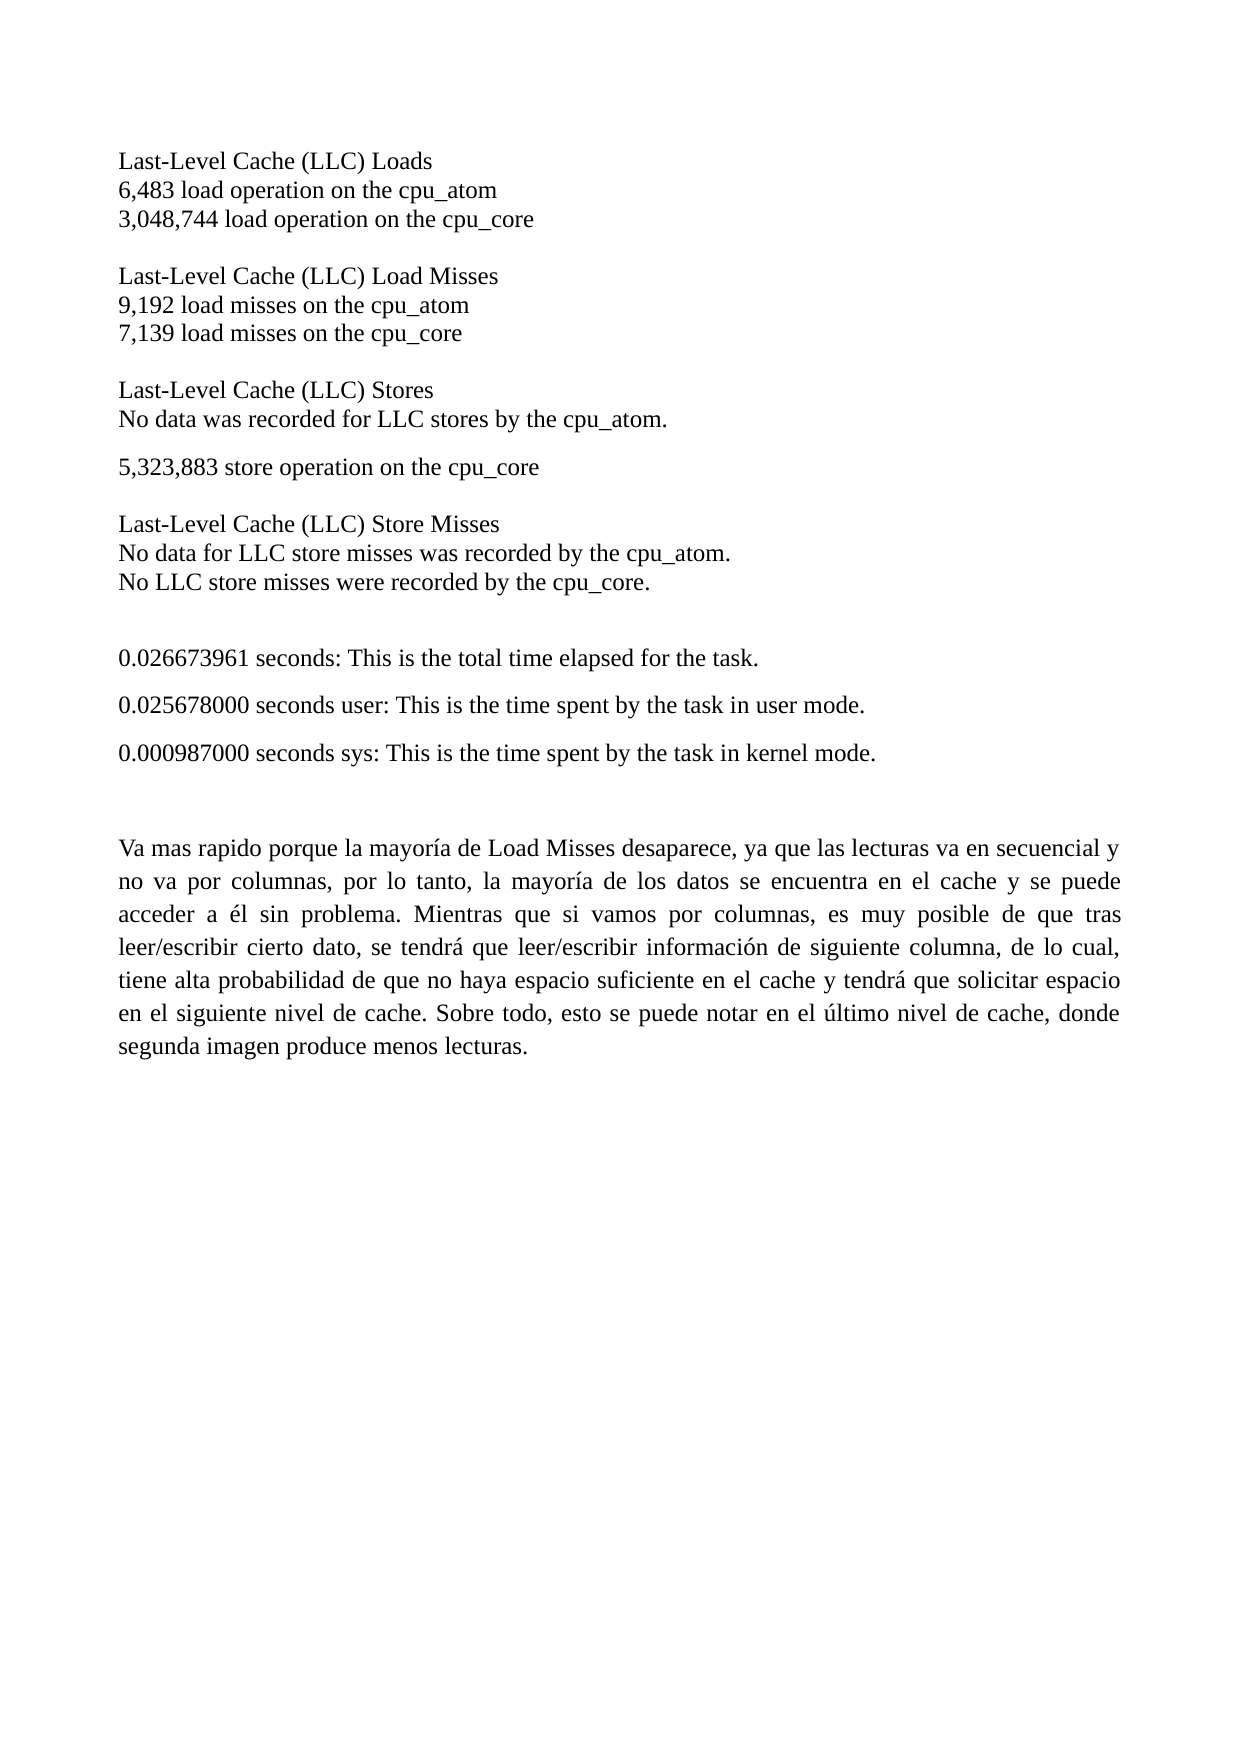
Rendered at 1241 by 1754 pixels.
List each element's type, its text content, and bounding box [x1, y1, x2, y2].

text 3,048,744 load operation on the cpu_core [118, 204, 1122, 233]
text No LLC store misses were recorded by the cpu_core. [118, 567, 1122, 596]
text Last-Level Cache (LLC) Store Misses [118, 509, 1122, 538]
text No data for LLC store misses was recorded by the cpu_atom. [118, 538, 1122, 567]
text 6,483 load operation on the cpu_atom [118, 175, 1122, 204]
text 0.025678000 seconds user: This is the time spent by the task in user mode. [118, 691, 1122, 719]
text 0.000987000 seconds sys: This is the time spent by the task in kernel mode. [118, 738, 1122, 767]
text 9,192 load misses on the cpu_atom [118, 290, 1122, 318]
text Last-Level Cache (LLC) Stores [118, 376, 1122, 404]
text 5,323,883 store operation on the cpu_core [118, 452, 1122, 481]
text 0.026673961 seconds: This is the total time elapsed for the task. [118, 643, 1122, 672]
text 7,139 load misses on the cpu_core [118, 318, 1122, 347]
text Va mas rapido porque la mayoría de Load Misses desaparece, ya que las lecturas va en secuencial y no va por columnas, por lo tanto, la mayoría de los datos se encuentra en el cache y se puede acceder a él sin problema. Mientras que si vamos por columnas, es muy posible de que tras leer/escribir cierto dato, se tendrá que leer/escribir información de siguiente columna, de lo cual, tiene alta probabilidad de que no haya espacio suficiente en el cache y tendrá que solicitar espacio en el siguiente nivel de cache. Sobre todo, esto se puede notar en el último nivel de cache, donde segunda imagen produce menos lecturas. [118, 833, 1122, 1060]
text Last-Level Cache (LLC) Load Misses [118, 261, 1122, 290]
text Last-Level Cache (LLC) Loads [118, 146, 1122, 175]
text No data was recorded for LLC stores by the cpu_atom. [118, 404, 1122, 433]
